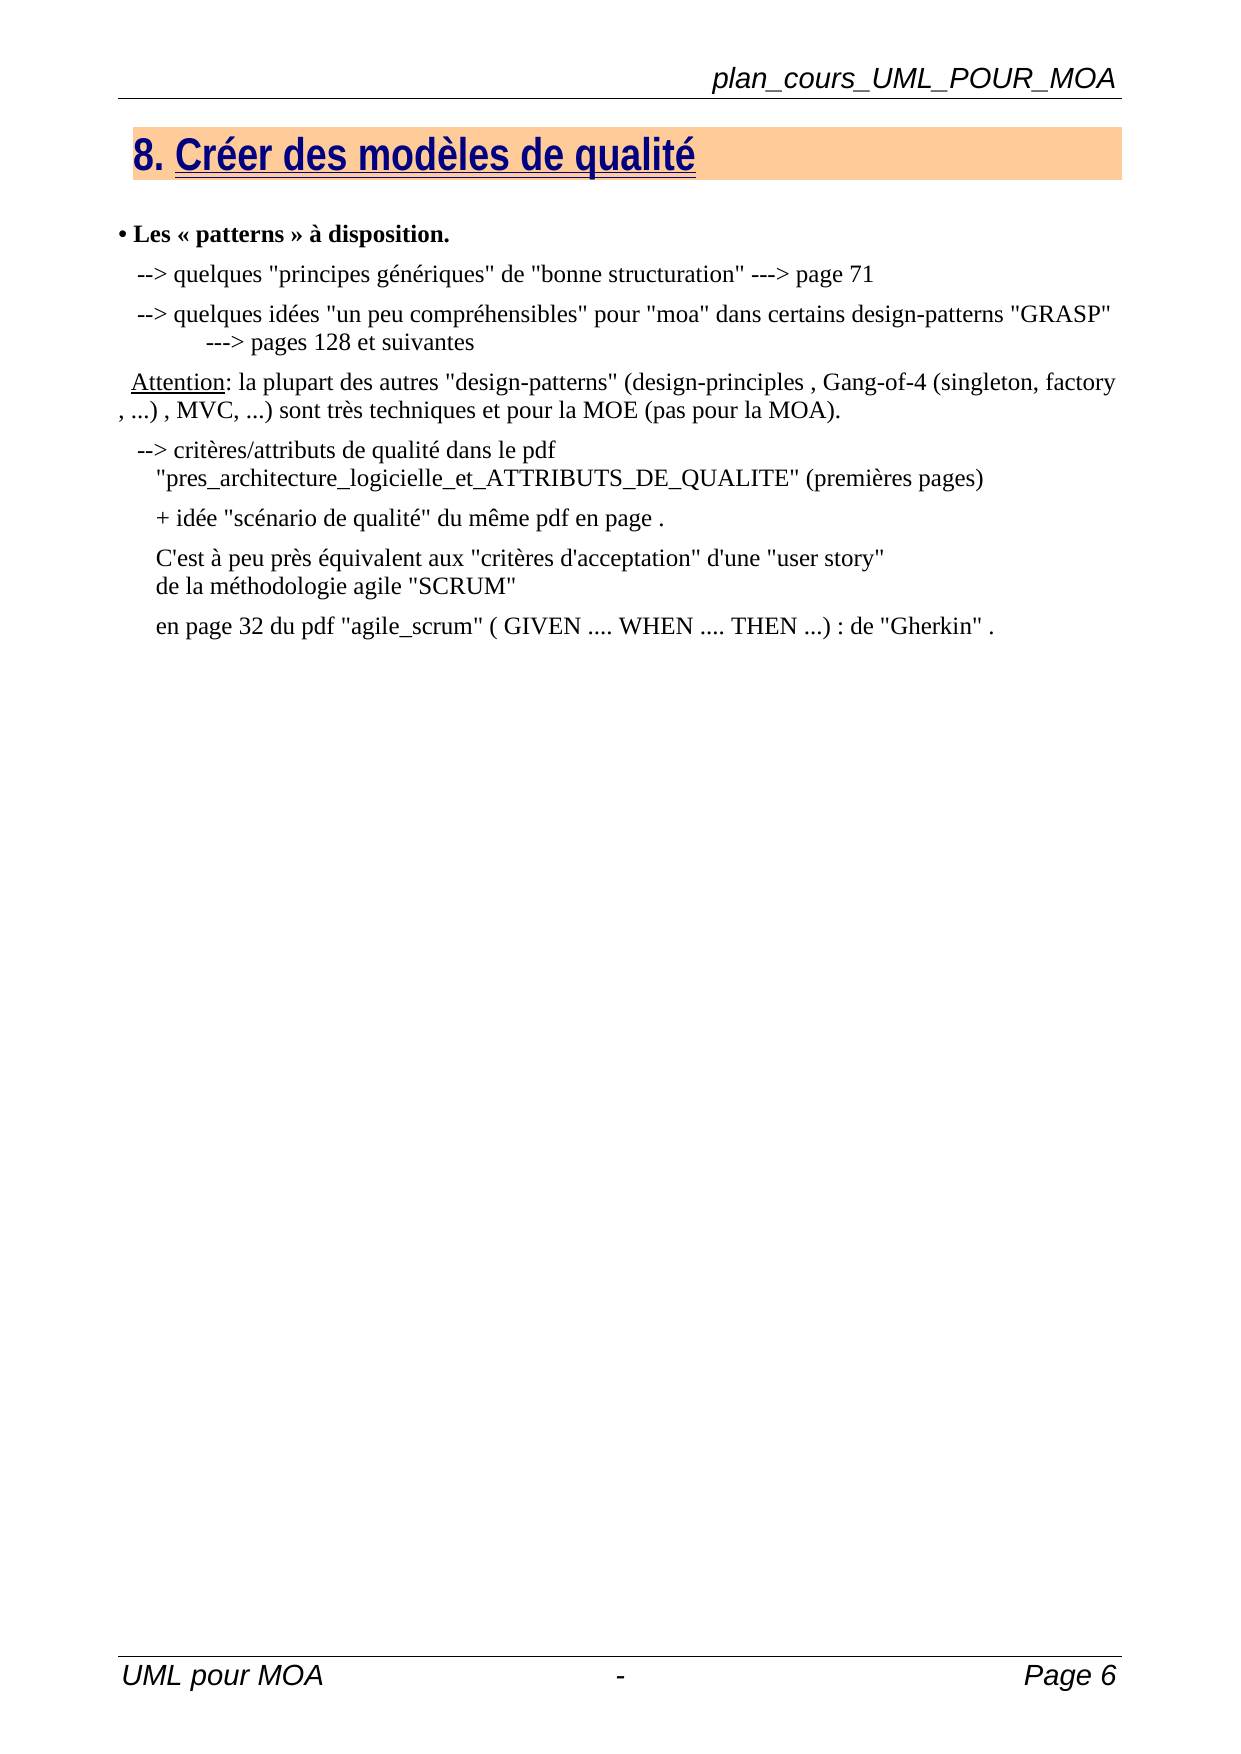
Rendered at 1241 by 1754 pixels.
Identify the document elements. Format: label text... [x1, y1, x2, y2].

text --> quelques idées "un peu compréhensibles" pour "moa" dans certains design-patterns "GRASP" ---> pages 128 et suivantes [118, 300, 1122, 356]
text C'est à peu près équivalent aux "critères d'acceptation" d'une "user story" de la méthodologie agile "SCRUM" [118, 544, 1122, 600]
text --> quelques "principes génériques" de "bonne structuration" ---> page 71 [118, 260, 1122, 288]
text en page 32 du pdf "agile_scrum" ( GIVEN .... WHEN .... THEN ...) : de "Gherkin" . [118, 612, 1122, 640]
text --> critères/attributs de qualité dans le pdf "pres_architecture_logicielle_et_ATTRIBUTS_DE_QUALITE" (premières pages) [118, 436, 1122, 492]
text + idée "scénario de qualité" du même pdf en page . [118, 504, 1122, 532]
text • Les « patterns » à disposition. [118, 220, 1122, 248]
text Attention: la plupart des autres "design-patterns" (design-principles , Gang-of-4 (singleton, factory , ...) , MVC, ...) sont très techniques et pour la MOE (pas pour la MOA). [118, 368, 1122, 424]
subtitle Créer des modèles de qualité [133, 127, 1122, 180]
